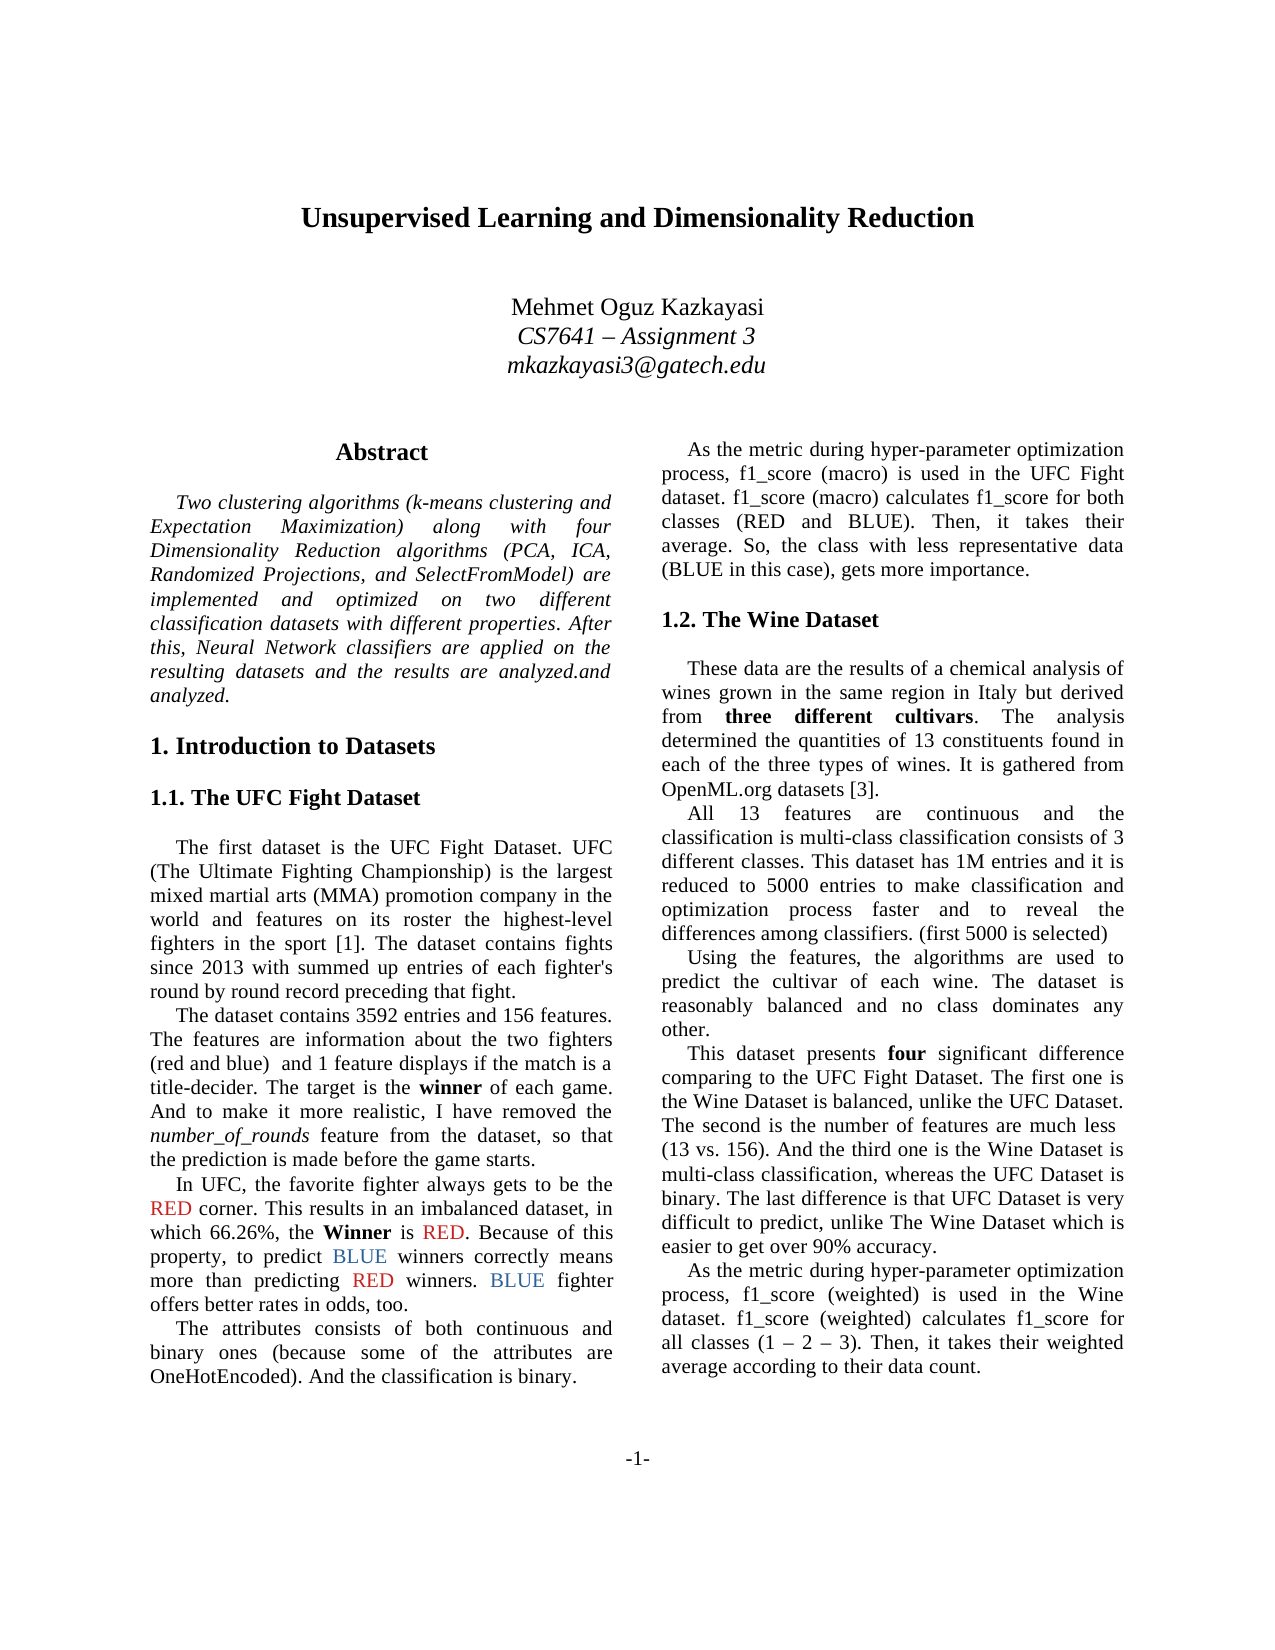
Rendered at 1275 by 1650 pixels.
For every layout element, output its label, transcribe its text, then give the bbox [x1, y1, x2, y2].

text The attributes consists of both continuous and binary ones (because some of the attributes are OneHotEncoded). And the classification is binary. [150, 1316, 613, 1388]
title Abstract [150, 437, 613, 466]
subtitle 1.1. The UFC Fight Dataset [150, 784, 613, 810]
subtitle 1.2. The Wine Dataset [661, 605, 1125, 632]
text Two clustering algorithms (k-means clustering and Expectation Maximization) along with four Dimensionality Reduction algorithms (PCA, ICA, Randomized Projections, and SelectFromModel) are implemented and optimized on two different classification datasets with different properties. After this, Neural Network classifiers are applied on the resulting datasets and the results are analyzed.and analyzed. [150, 490, 613, 707]
text Mehmet Oguz Kazkayasi [150, 292, 1125, 321]
text These data are the results of a chemical analysis of wines grown in the same region in Italy but derived from three different cultivars. The analysis determined the quantities of 13 constituents found in each of the three types of wines. It is gathered from OpenML.org datasets [3]. [661, 656, 1125, 800]
text This dataset presents four significant difference comparing to the UFC Fight Dataset. The first one is the Wine Dataset is balanced, unlike the UFC Dataset. The second is the number of features are much less (13 vs. 156). And the third one is the Wine Dataset is multi-class classification, whereas the UFC Dataset is binary. The last difference is that UFC Dataset is very difficult to predict, unlike The Wine Dataset which is easier to get over 90% accuracy. [661, 1041, 1125, 1258]
text CS7641 – Assignment 3 [150, 321, 1125, 350]
text The dataset contains 3592 entries and 156 features. The features are information about the two fighters (red and blue) and 1 feature displays if the match is a title-decider. The target is the winner of each game. And to make it more realistic, I have removed the number_of_rounds feature from the dataset, so that the prediction is made before the game starts. [150, 1003, 613, 1171]
subtitle 1. Introduction to Datasets [150, 731, 613, 760]
text mkazkayasi3@gatech.edu [150, 350, 1125, 379]
text In UFC, the favorite fighter always gets to be the RED corner. This results in an imbalanced dataset, in which 66.26%, the Winner is RED. Because of this property, to predict BLUE winners correctly means more than predicting RED winners. BLUE fighter offers better rates in odds, too. [150, 1171, 613, 1316]
title Unsupervised Learning and Dimensionality Reduction [150, 200, 1125, 233]
text The first dataset is the UFC Fight Dataset. UFC (The Ultimate Fighting Championship) is the largest mixed martial arts (MMA) promotion company in the world and features on its roster the highest-level fighters in the sport [1]. The dataset contains fights since 2013 with summed up entries of each fighter's round by round record preceding that fight. [150, 834, 613, 1003]
text All 13 features are continuous and the classification is multi-class classification consists of 3 different classes. This dataset has 1M entries and it is reduced to 5000 entries to make classification and optimization process faster and to reveal the differences among classifiers. (first 5000 is selected) [661, 800, 1125, 945]
text As the metric during hyper-parameter optimization process, f1_score (macro) is used in the UFC Fight dataset. f1_score (macro) calculates f1_score for both classes (RED and BLUE). Then, it takes their average. So, the class with less representative data (BLUE in this case), gets more importance. [661, 437, 1125, 581]
text Using the features, the algorithms are used to predict the cultivar of each wine. The dataset is reasonably balanced and no class dominates any other. [661, 945, 1125, 1041]
text As the metric during hyper-parameter optimization process, f1_score (weighted) is used in the Wine dataset. f1_score (weighted) calculates f1_score for all classes (1 – 2 – 3). Then, it takes their weighted average according to their data count. [661, 1258, 1125, 1378]
